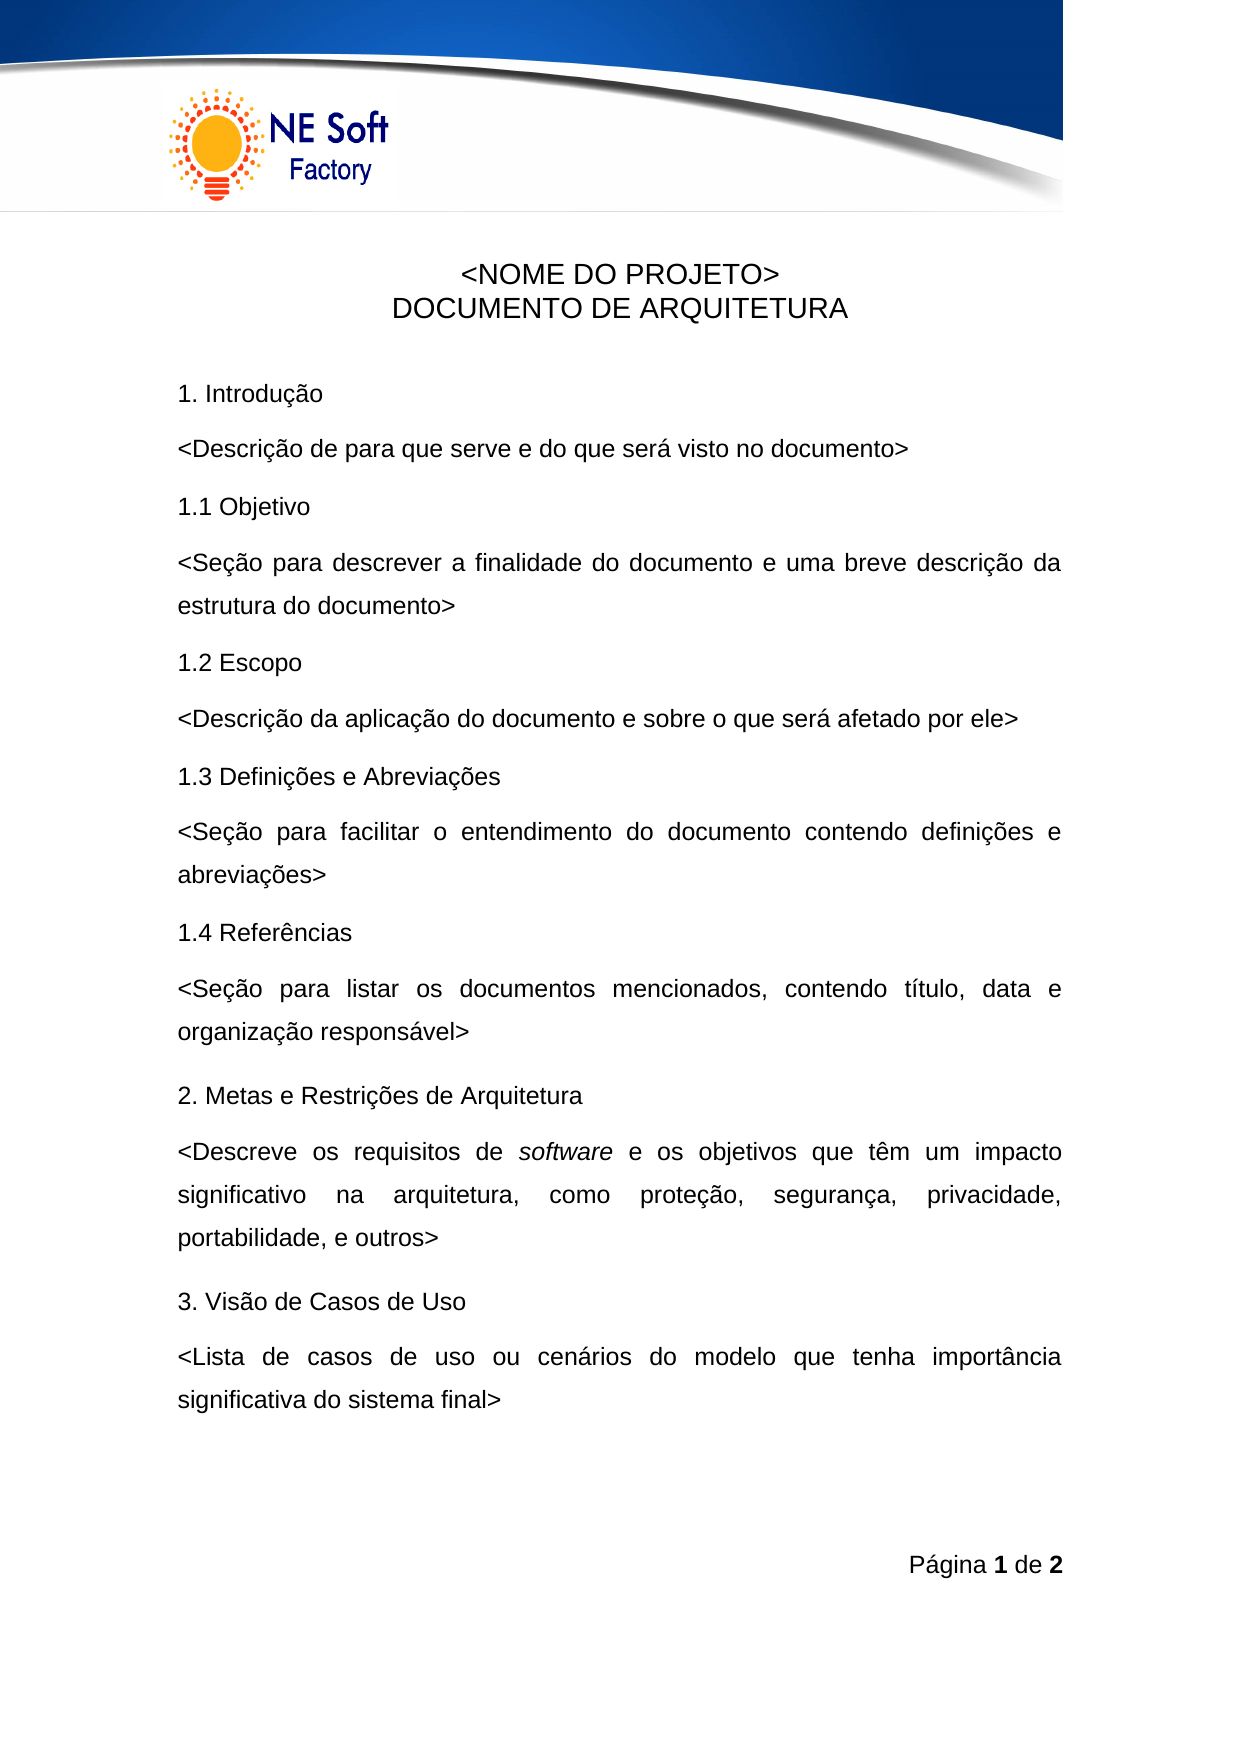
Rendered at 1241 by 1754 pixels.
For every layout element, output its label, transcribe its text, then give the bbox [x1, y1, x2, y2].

text <Seção para listar os documentos mencionados, contendo título, data e organização responsável> [177, 974, 1063, 1046]
subtitle 3. Visão de Casos de Uso [177, 1287, 1063, 1315]
picture [0, 0, 1063, 212]
text <Seção para descrever a finalidade do documento e uma breve descrição da estrutura do documento> [177, 547, 1063, 619]
text <Descrição de para que serve e do que será visto no documento> [177, 434, 1063, 463]
subtitle 2. Metas e Restrições de Arquitetura [177, 1081, 1063, 1109]
subtitle 1.2 Escopo [177, 648, 1063, 677]
text <Descreve os requisitos de software e os objetivos que têm um impacto significativo na arquitetura, como proteção, segurança, privacidade, portabilidade, e outros> [177, 1136, 1063, 1251]
subtitle 1.3 Definições e Abreviações [177, 762, 1063, 790]
text <Seção para facilitar o entendimento do documento contendo definições e abreviações> [177, 817, 1063, 889]
subtitle 1.4 Referências [177, 918, 1063, 947]
subtitle 1. Introdução [177, 378, 1063, 407]
text <Lista de casos de uso ou cenários do modelo que tenha importância significativa do sistema final> [177, 1342, 1063, 1414]
subtitle 1.1 Objetivo [177, 492, 1063, 521]
text <Descrição da aplicação do documento e sobre o que será afetado por ele> [177, 704, 1063, 733]
